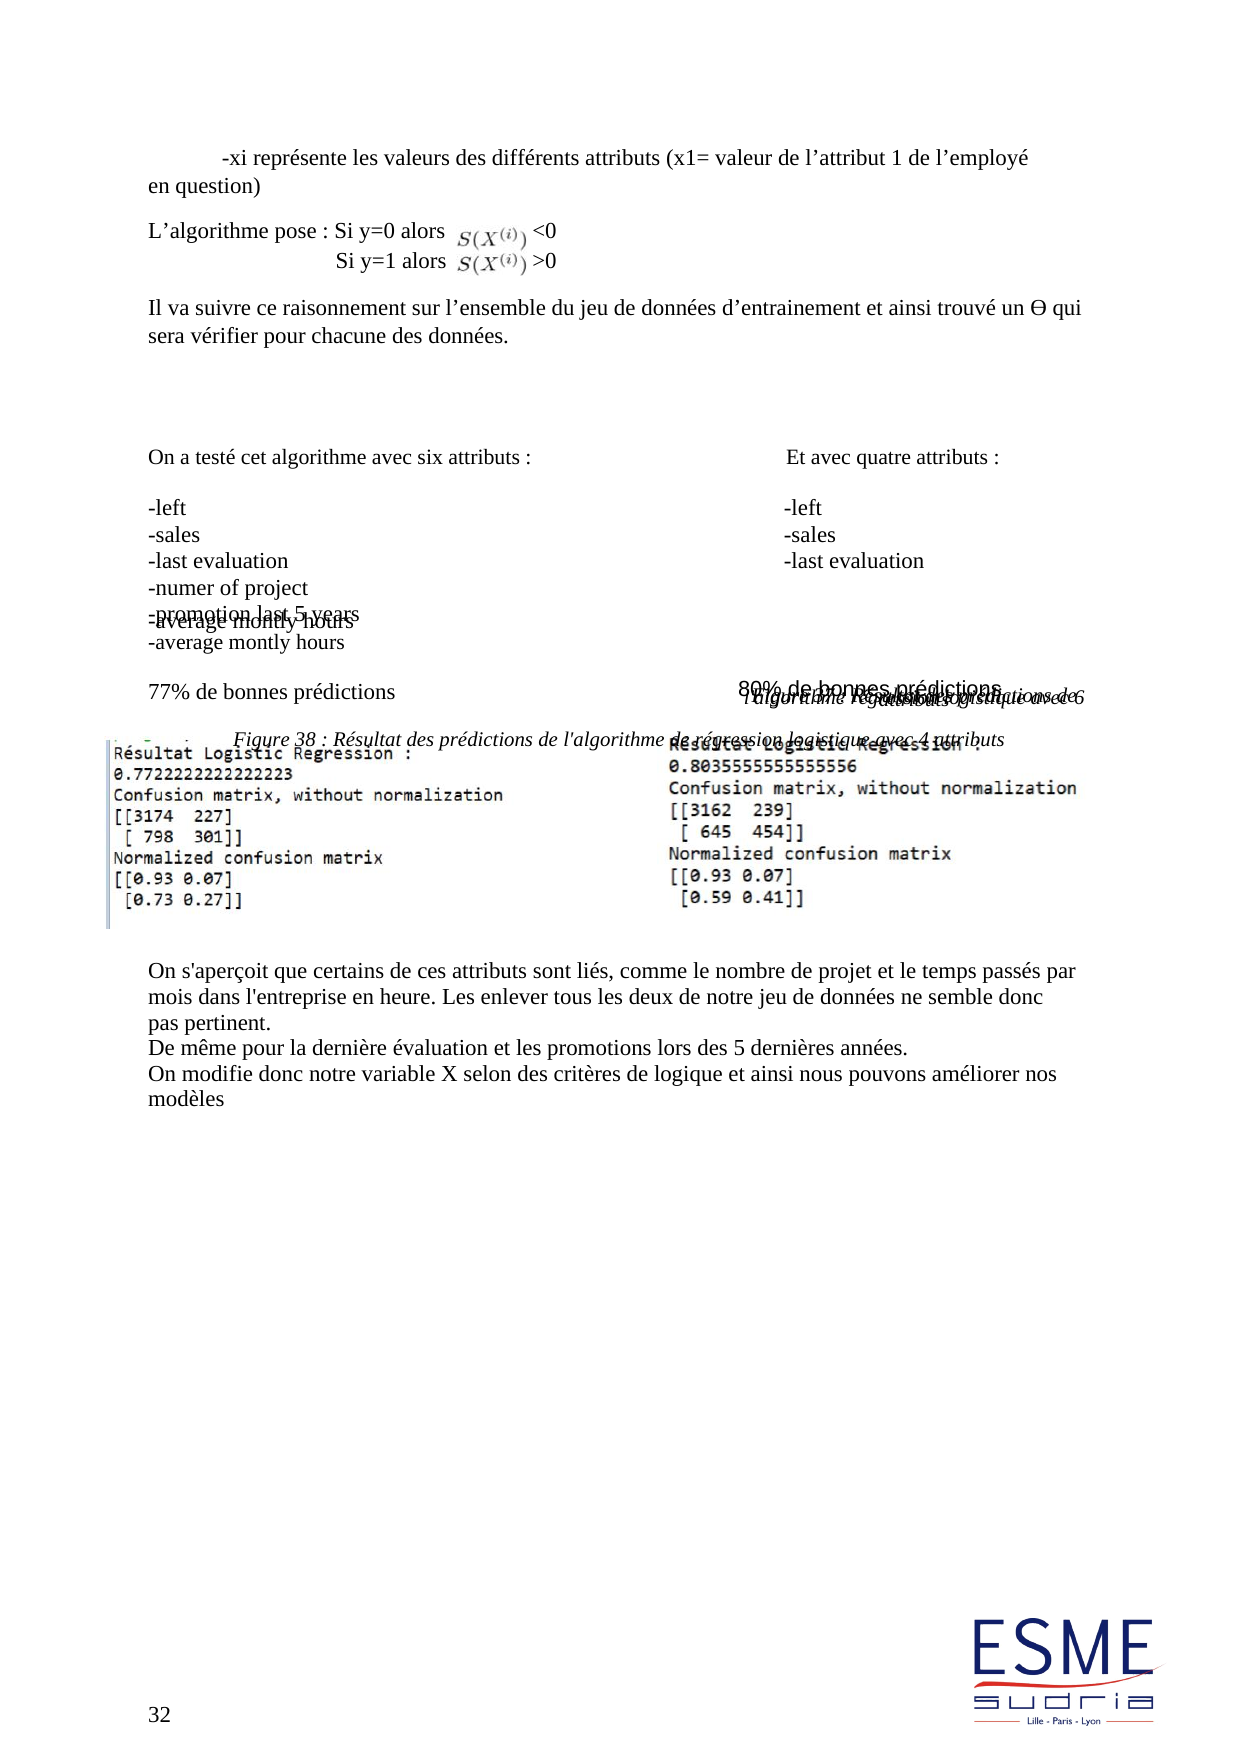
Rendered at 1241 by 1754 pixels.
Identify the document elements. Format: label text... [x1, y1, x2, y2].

text Il va suivre ce raisonnement sur l’ensemble du jeu de données d’entrainement et ainsi trouvé un Ɵ qui sera vérifier pour chacune des données. [148, 294, 1084, 348]
picture [657, 734, 1093, 916]
text 80% de bonnes prédictions [738, 676, 1090, 701]
text -left [148, 494, 709, 520]
table_cell >0 [488, 244, 556, 273]
table_header <0 [488, 217, 556, 244]
table_header L’algorithme pose : Si y=0 alors [148, 217, 487, 244]
table_cell Si y=1 alors [148, 244, 487, 273]
text On modifie donc notre variable X selon des critères de logique et ainsi nous pouvons améliorer nos modèles [148, 1061, 1059, 1112]
text -sales [784, 521, 1090, 547]
text -xi représente les valeurs des différents attributs (x1= valeur de l’attribut 1 de l’employé en question) [148, 144, 1057, 198]
text De même pour la dernière évaluation et les promotions lors des 5 dernières années. [148, 1036, 1090, 1061]
text On a testé cet algorithme avec six attributs : [148, 444, 711, 469]
text Et avec quatre attributs : [786, 444, 1090, 469]
text -sales [148, 521, 709, 547]
text -left [784, 494, 1090, 520]
text 77% de bonnes prédictions [148, 678, 663, 704]
text -last evaluation [148, 547, 709, 574]
text On s'aperçoit que certains de ces attributs sont liés, comme le nombre de projet et le temps passés par mois dans l'entreprise en heure. Les enlever tous les deux de notre jeu de données ne semble donc pas pertinent. [148, 957, 1078, 1036]
picture [104, 736, 531, 929]
text Figure 38 : Résultat des prédictions de l'algorithme de régression logistique avec 4 attributs [148, 729, 1090, 750]
text -average montly hours [148, 629, 709, 654]
text -last evaluation [784, 547, 1090, 574]
text -promotion last 5 years [148, 600, 709, 627]
text -numer of project [148, 574, 709, 600]
picture [974, 1618, 1167, 1726]
picture [448, 225, 531, 276]
